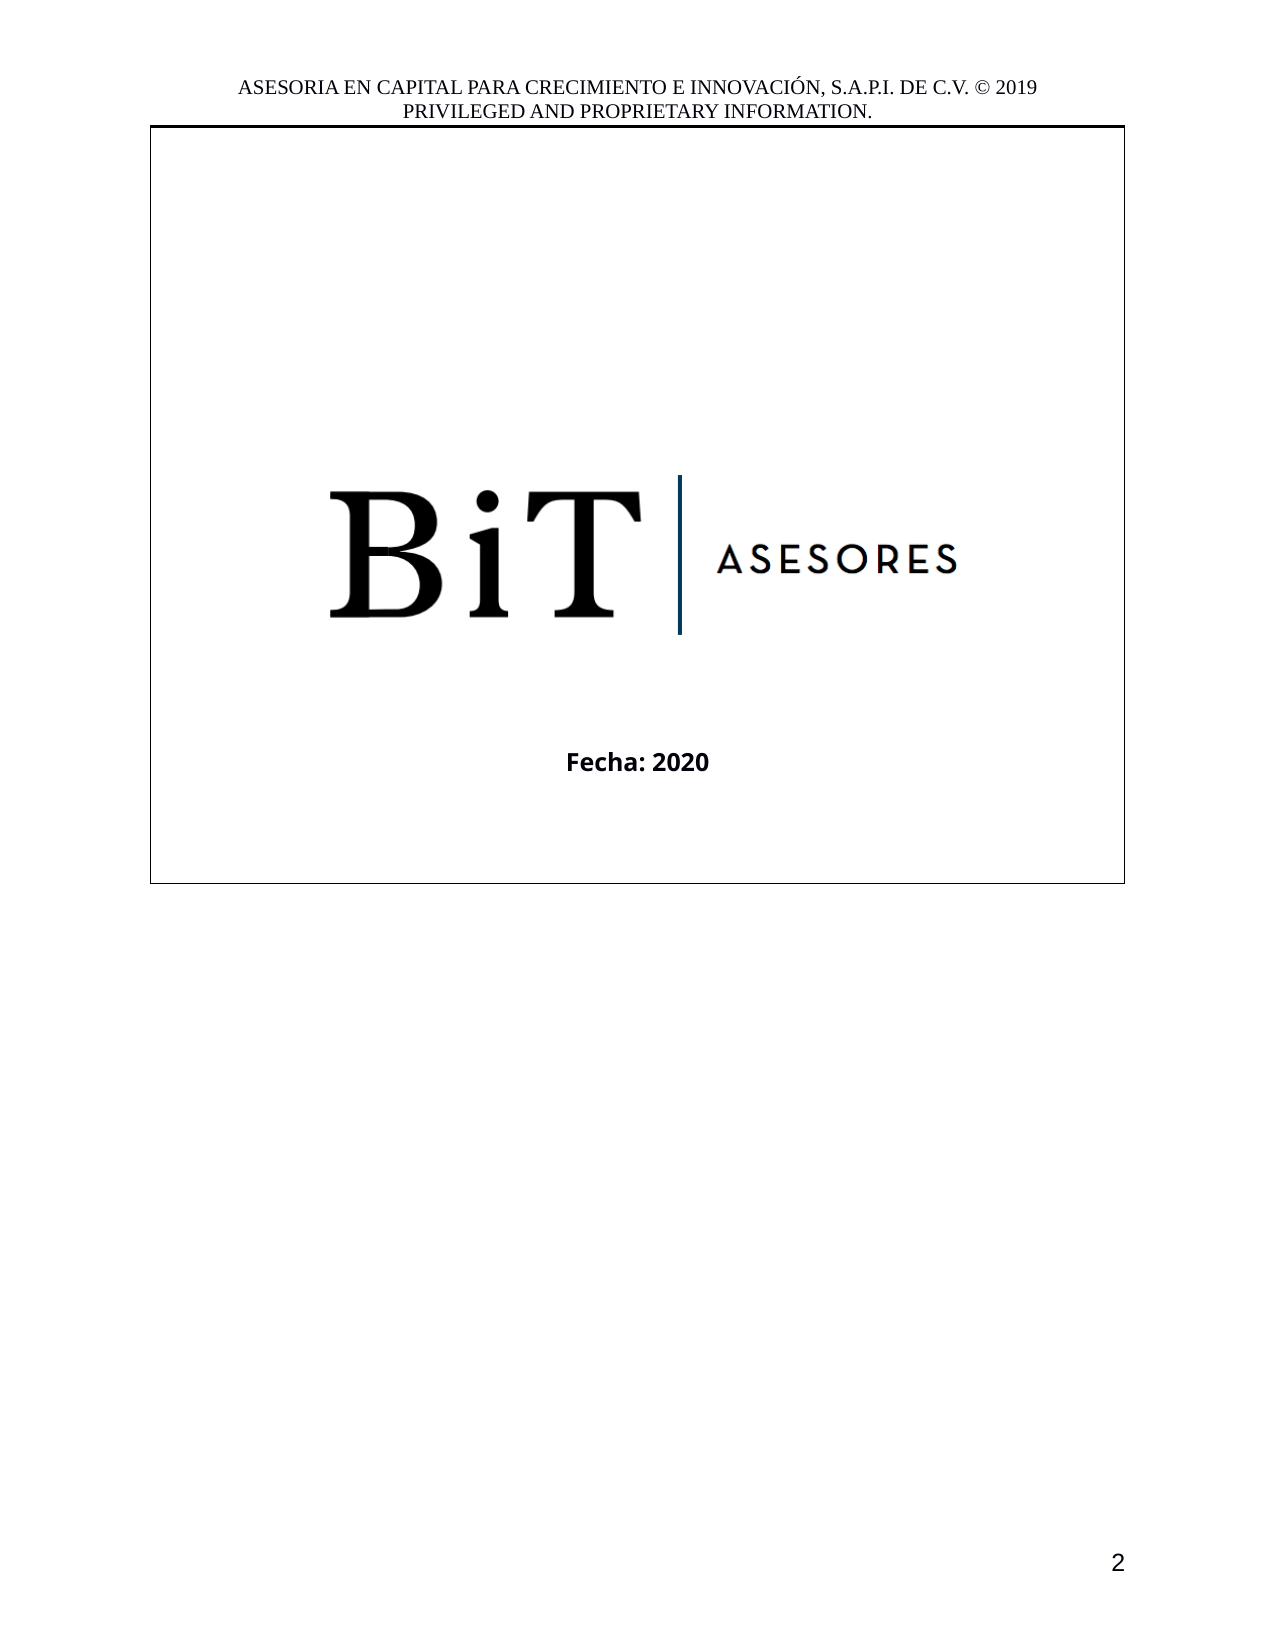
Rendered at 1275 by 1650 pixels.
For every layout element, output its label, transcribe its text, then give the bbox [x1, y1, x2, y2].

picture [311, 471, 964, 643]
text Fecha: 2020 [151, 741, 1124, 779]
